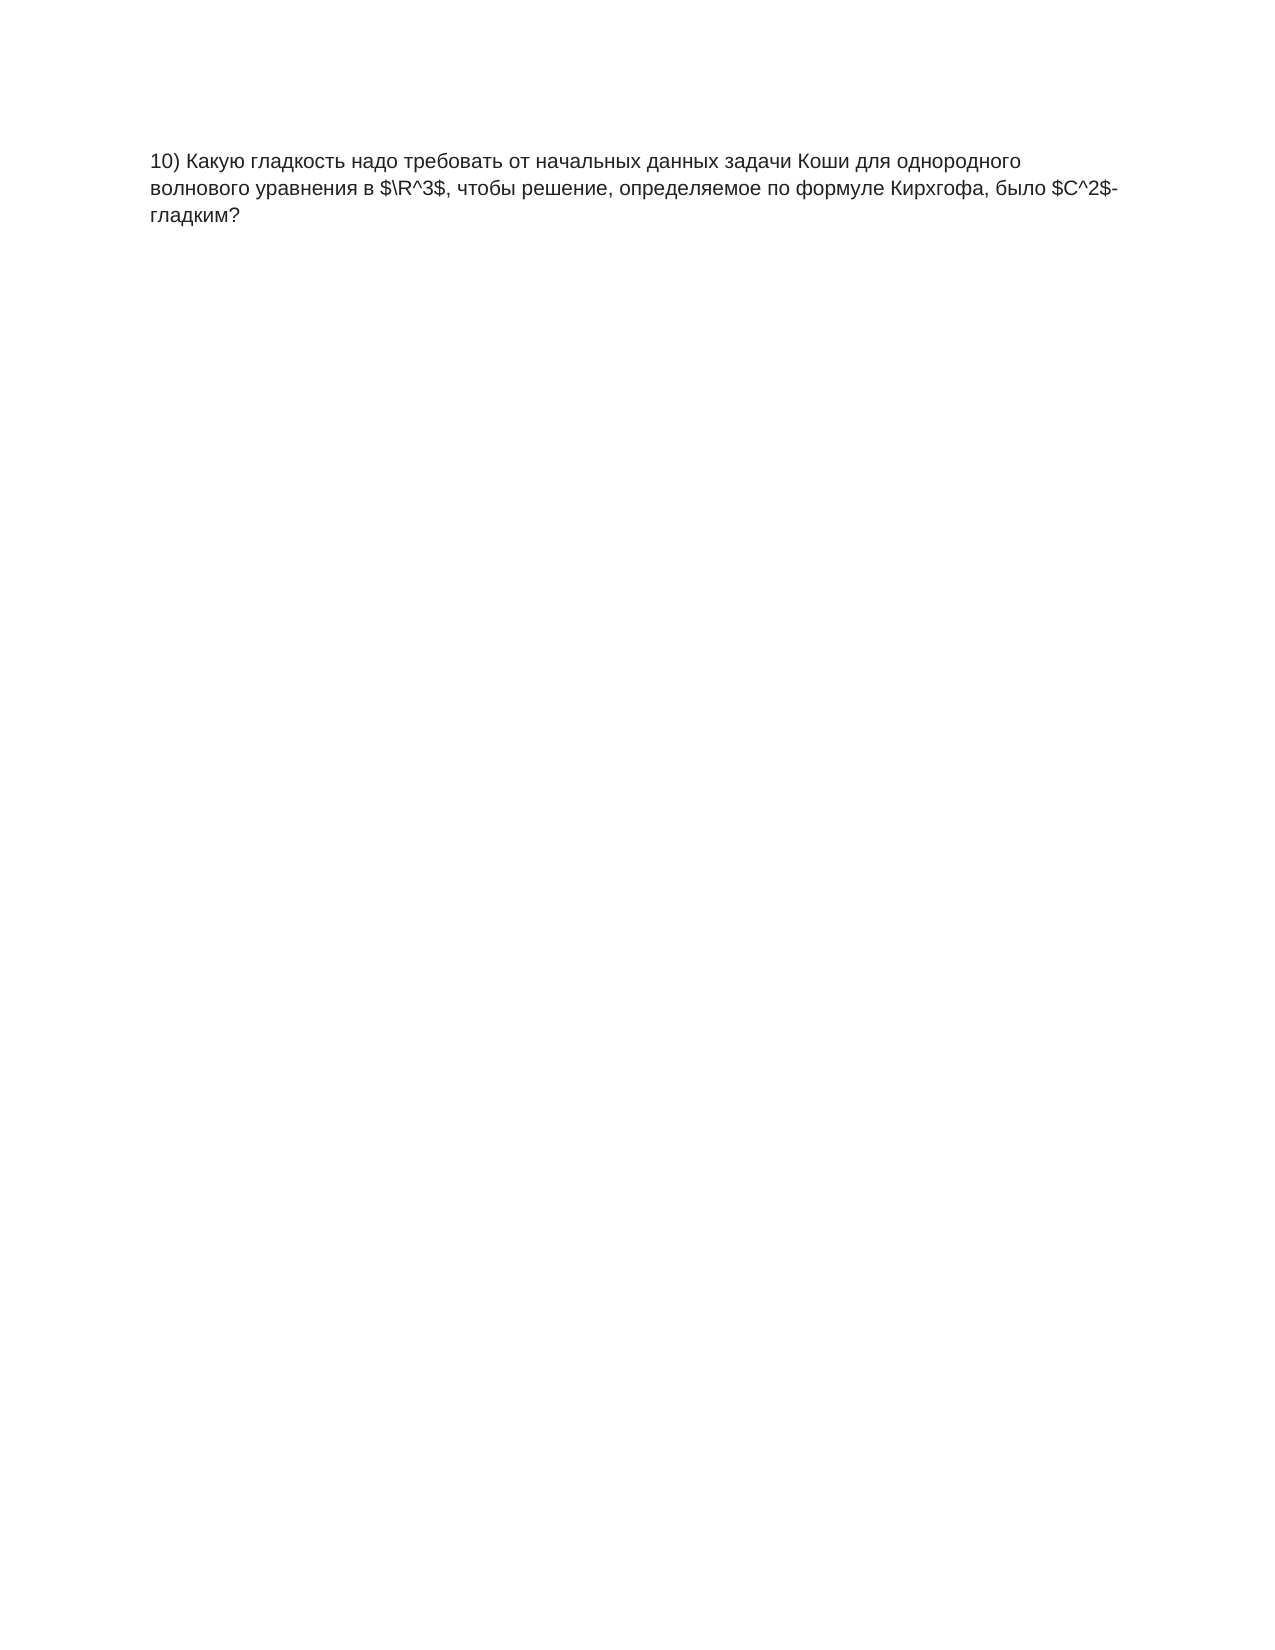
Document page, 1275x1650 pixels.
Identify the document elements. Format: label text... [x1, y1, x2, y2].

text 10) Какую гладкость надо требовать от начальных данных задачи Коши для однородного волнового уравнения в $\R^3$, чтобы решение, определяемое по формуле Кирхгофа, было $С^2$-гладким? [150, 150, 1125, 227]
